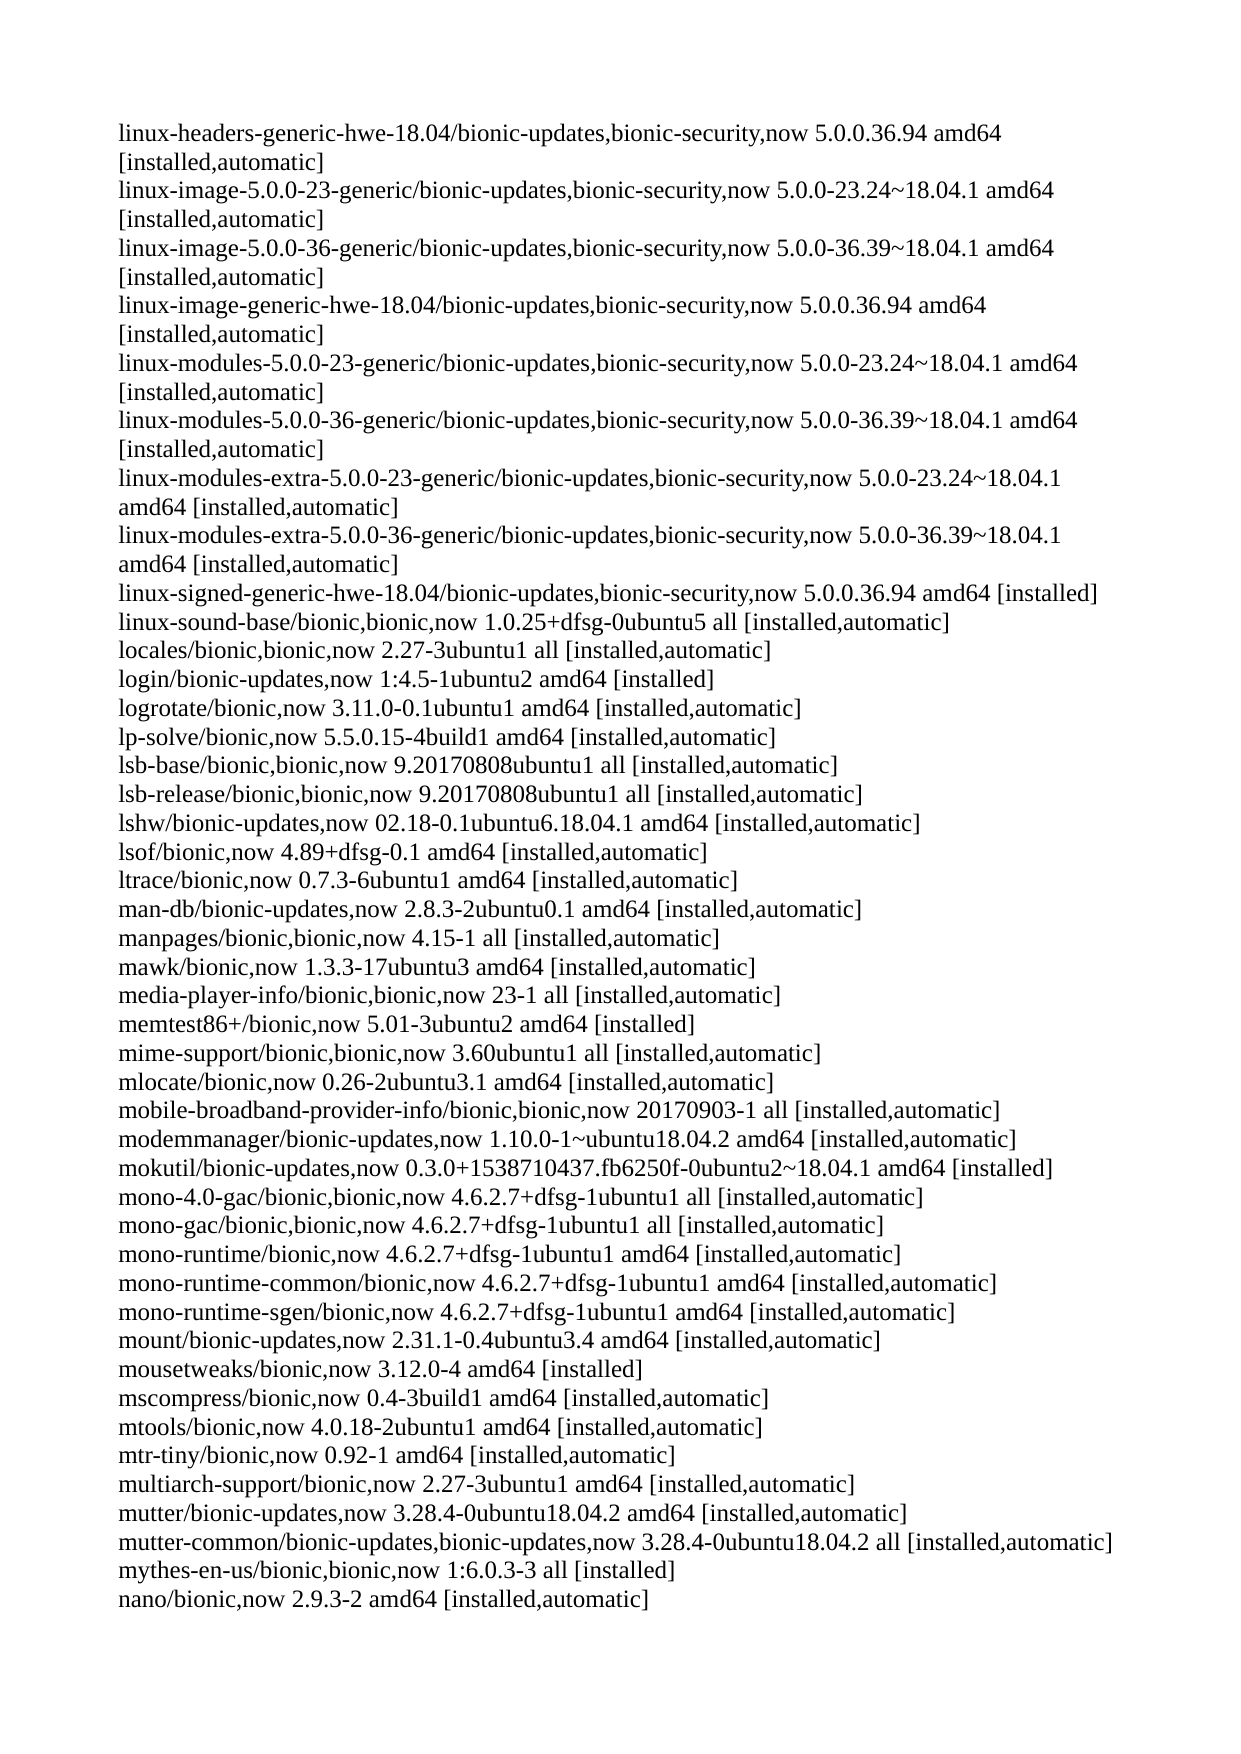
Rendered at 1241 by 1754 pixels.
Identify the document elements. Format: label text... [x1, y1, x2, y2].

text lsb-release/bionic,bionic,now 9.20170808ubuntu1 all [installed,automatic] [118, 779, 1122, 808]
text linux-headers-generic-hwe-18.04/bionic-updates,bionic-security,now 5.0.0.36.94 amd64 [installed,automatic] [118, 118, 1122, 176]
text linux-modules-extra-5.0.0-23-generic/bionic-updates,bionic-security,now 5.0.0-23.24~18.04.1 amd64 [installed,automatic] [118, 463, 1122, 521]
text mtools/bionic,now 4.0.18-2ubuntu1 amd64 [installed,automatic] [118, 1412, 1122, 1441]
text mawk/bionic,now 1.3.3-17ubuntu3 amd64 [installed,automatic] [118, 952, 1122, 981]
text linux-sound-base/bionic,bionic,now 1.0.25+dfsg-0ubuntu5 all [installed,automatic] [118, 607, 1122, 636]
text linux-modules-5.0.0-36-generic/bionic-updates,bionic-security,now 5.0.0-36.39~18.04.1 amd64 [installed,automatic] [118, 406, 1122, 463]
text linux-image-5.0.0-23-generic/bionic-updates,bionic-security,now 5.0.0-23.24~18.04.1 amd64 [installed,automatic] [118, 176, 1122, 233]
text lsb-base/bionic,bionic,now 9.20170808ubuntu1 all [installed,automatic] [118, 751, 1122, 779]
text ltrace/bionic,now 0.7.3-6ubuntu1 amd64 [installed,automatic] [118, 866, 1122, 894]
text mlocate/bionic,now 0.26-2ubuntu3.1 amd64 [installed,automatic] [118, 1067, 1122, 1096]
text login/bionic-updates,now 1:4.5-1ubuntu2 amd64 [installed] [118, 664, 1122, 693]
text multiarch-support/bionic,now 2.27-3ubuntu1 amd64 [installed,automatic] [118, 1469, 1122, 1498]
text mime-support/bionic,bionic,now 3.60ubuntu1 all [installed,automatic] [118, 1038, 1122, 1067]
text mount/bionic-updates,now 2.31.1-0.4ubuntu3.4 amd64 [installed,automatic] [118, 1326, 1122, 1354]
text memtest86+/bionic,now 5.01-3ubuntu2 amd64 [installed] [118, 1009, 1122, 1038]
text man-db/bionic-updates,now 2.8.3-2ubuntu0.1 amd64 [installed,automatic] [118, 894, 1122, 923]
text mono-4.0-gac/bionic,bionic,now 4.6.2.7+dfsg-1ubuntu1 all [installed,automatic] [118, 1182, 1122, 1211]
text media-player-info/bionic,bionic,now 23-1 all [installed,automatic] [118, 981, 1122, 1009]
text mtr-tiny/bionic,now 0.92-1 amd64 [installed,automatic] [118, 1441, 1122, 1469]
text mobile-broadband-provider-info/bionic,bionic,now 20170903-1 all [installed,automatic] [118, 1096, 1122, 1124]
text mono-gac/bionic,bionic,now 4.6.2.7+dfsg-1ubuntu1 all [installed,automatic] [118, 1211, 1122, 1239]
text linux-signed-generic-hwe-18.04/bionic-updates,bionic-security,now 5.0.0.36.94 amd64 [installed] [118, 578, 1122, 607]
text mono-runtime-sgen/bionic,now 4.6.2.7+dfsg-1ubuntu1 amd64 [installed,automatic] [118, 1297, 1122, 1326]
text mono-runtime-common/bionic,now 4.6.2.7+dfsg-1ubuntu1 amd64 [installed,automatic] [118, 1268, 1122, 1297]
text mscompress/bionic,now 0.4-3build1 amd64 [installed,automatic] [118, 1383, 1122, 1412]
text mono-runtime/bionic,now 4.6.2.7+dfsg-1ubuntu1 amd64 [installed,automatic] [118, 1239, 1122, 1268]
text mutter-common/bionic-updates,bionic-updates,now 3.28.4-0ubuntu18.04.2 all [installed,automatic] [118, 1527, 1122, 1556]
text mutter/bionic-updates,now 3.28.4-0ubuntu18.04.2 amd64 [installed,automatic] [118, 1498, 1122, 1527]
text modemmanager/bionic-updates,now 1.10.0-1~ubuntu18.04.2 amd64 [installed,automatic] [118, 1124, 1122, 1153]
text locales/bionic,bionic,now 2.27-3ubuntu1 all [installed,automatic] [118, 636, 1122, 664]
text nano/bionic,now 2.9.3-2 amd64 [installed,automatic] [118, 1584, 1122, 1613]
text linux-modules-5.0.0-23-generic/bionic-updates,bionic-security,now 5.0.0-23.24~18.04.1 amd64 [installed,automatic] [118, 348, 1122, 406]
text mokutil/bionic-updates,now 0.3.0+1538710437.fb6250f-0ubuntu2~18.04.1 amd64 [installed] [118, 1153, 1122, 1182]
text manpages/bionic,bionic,now 4.15-1 all [installed,automatic] [118, 923, 1122, 952]
text lsof/bionic,now 4.89+dfsg-0.1 amd64 [installed,automatic] [118, 837, 1122, 866]
text mythes-en-us/bionic,bionic,now 1:6.0.3-3 all [installed] [118, 1556, 1122, 1584]
text logrotate/bionic,now 3.11.0-0.1ubuntu1 amd64 [installed,automatic] [118, 693, 1122, 722]
text lshw/bionic-updates,now 02.18-0.1ubuntu6.18.04.1 amd64 [installed,automatic] [118, 808, 1122, 837]
text linux-modules-extra-5.0.0-36-generic/bionic-updates,bionic-security,now 5.0.0-36.39~18.04.1 amd64 [installed,automatic] [118, 521, 1122, 578]
text lp-solve/bionic,now 5.5.0.15-4build1 amd64 [installed,automatic] [118, 722, 1122, 751]
text linux-image-5.0.0-36-generic/bionic-updates,bionic-security,now 5.0.0-36.39~18.04.1 amd64 [installed,automatic] [118, 233, 1122, 291]
text linux-image-generic-hwe-18.04/bionic-updates,bionic-security,now 5.0.0.36.94 amd64 [installed,automatic] [118, 291, 1122, 348]
text mousetweaks/bionic,now 3.12.0-4 amd64 [installed] [118, 1354, 1122, 1383]
